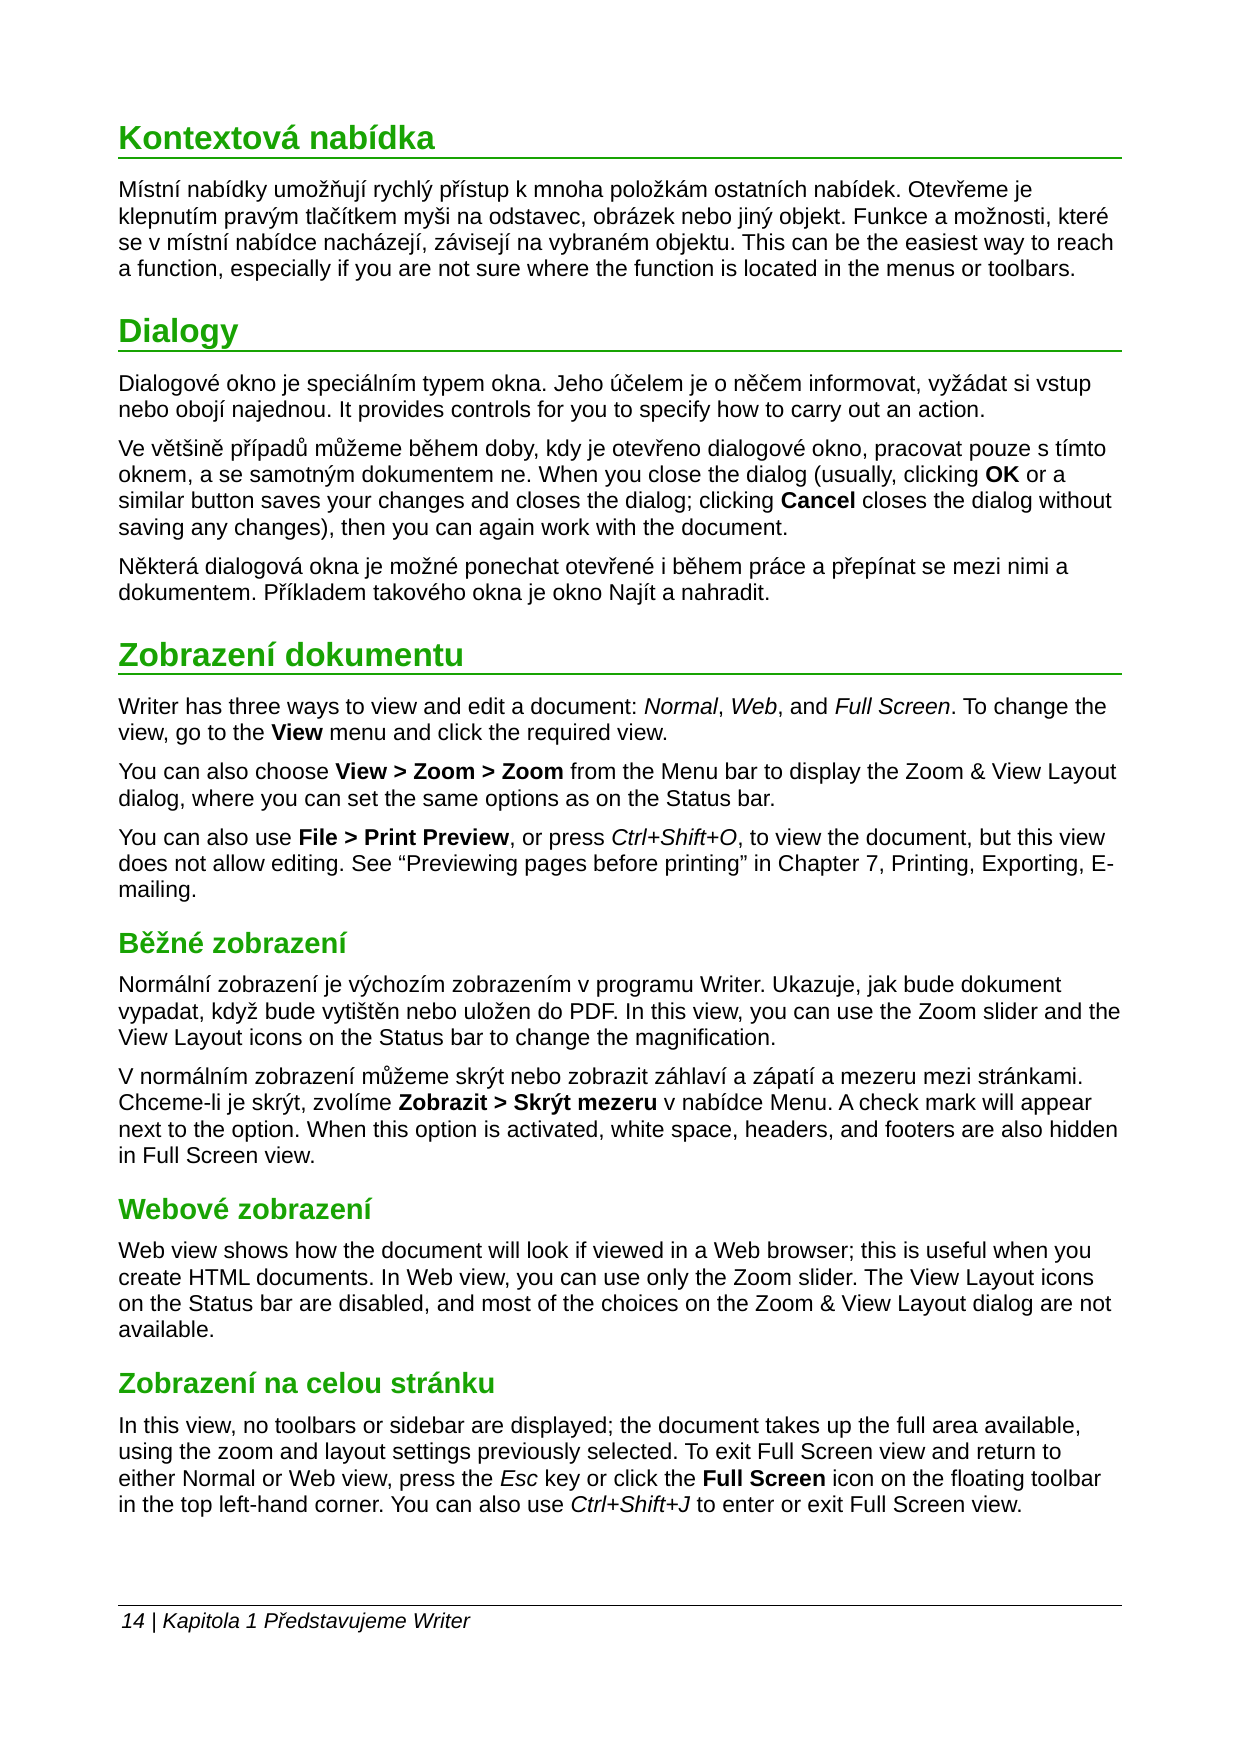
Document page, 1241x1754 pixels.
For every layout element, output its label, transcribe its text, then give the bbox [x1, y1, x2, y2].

subtitle Zobrazení dokumentu [118, 635, 1122, 673]
text Některá dialogová okna je možné ponechat otevřené i během práce a přepínat se mezi nimi a dokumentem. Příkladem takového okna je okno Najít a nahradit. [118, 553, 1122, 605]
text V normálním zobrazení můžeme skrýt nebo zobrazit záhlaví a zápatí a mezeru mezi stránkami. Chceme-li je skrýt, zvolíme Zobrazit > Skrýt mezeru v nabídce Menu. A check mark will appear next to the option. When this option is activated, white space, headers, and footers are also hidden in Full Screen view. [118, 1063, 1122, 1168]
text Web view shows how the document will look if viewed in a Web browser; this is useful when you create HTML documents. In Web view, you can use only the Zoom slider. The View Layout icons on the Status bar are disabled, and most of the choices on the Zoom & View Layout dialog are not available. [118, 1237, 1122, 1343]
subtitle Webové zobrazení [118, 1192, 1122, 1226]
text You can also choose View > Zoom > Zoom from the Menu bar to display the Zoom & View Layout dialog, where you can set the same options as on the Status bar. [118, 758, 1122, 811]
text Normální zobrazení je výchozím zobrazením v programu Writer. Ukazuje, jak bude dokument vypadat, když bude vytištěn nebo uložen do PDF. In this view, you can use the Zoom slider and the View Layout icons on the Status bar to change the magnification. [118, 971, 1122, 1051]
text Dialogové okno je speciálním typem okna. Jeho účelem je o něčem informovat, vyžádat si vstup nebo obojí najednou. It provides controls for you to specify how to carry out an action. [118, 369, 1122, 422]
subtitle Běžné zobrazení [118, 926, 1122, 960]
text You can also use File > Print Preview, or press Ctrl+Shift+O, to view the document, but this view does not allow editing. See “Previewing pages before printing” in Chapter 7, Printing, Exporting, E-mailing. [118, 823, 1122, 902]
text In this view, no toolbars or sidebar are displayed; the document takes up the full area available, using the zoom and layout settings previously selected. To exit Full Screen view and return to either Normal or Web view, press the Esc key or click the Full Screen icon on the floating toolbar in the top left-hand corner. You can also use Ctrl+Shift+J to enter or exit Full Screen view. [118, 1412, 1122, 1517]
text Ve většině případů můžeme během doby, kdy je otevřeno dialogové okno, pracovat pouze s tímto oknem, a se samotným dokumentem ne. When you close the dialog (usually, clicking OK or a similar button saves your changes and closes the dialog; clicking Cancel closes the dialog without saving any changes), then you can again work with the document. [118, 435, 1122, 540]
text Writer has three ways to view and edit a document: Normal, Web, and Full Screen. To change the view, go to the View menu and click the required view. [118, 693, 1122, 746]
subtitle Kontextová nabídka [118, 118, 1122, 157]
text Místní nabídky umožňují rychlý přístup k mnoha položkám ostatních nabídek. Otevřeme je klepnutím pravým tlačítkem myši na odstavec, obrázek nebo jiný objekt. Funkce a možnosti, které se v místní nabídce nacházejí, závisejí na vybraném objektu. This can be the easiest way to reach a function, especially if you are not sure where the function is located in the menus or toolbars. [118, 176, 1122, 282]
subtitle Zobrazení na celou stránku [118, 1366, 1122, 1400]
subtitle Dialogy [118, 311, 1122, 350]
